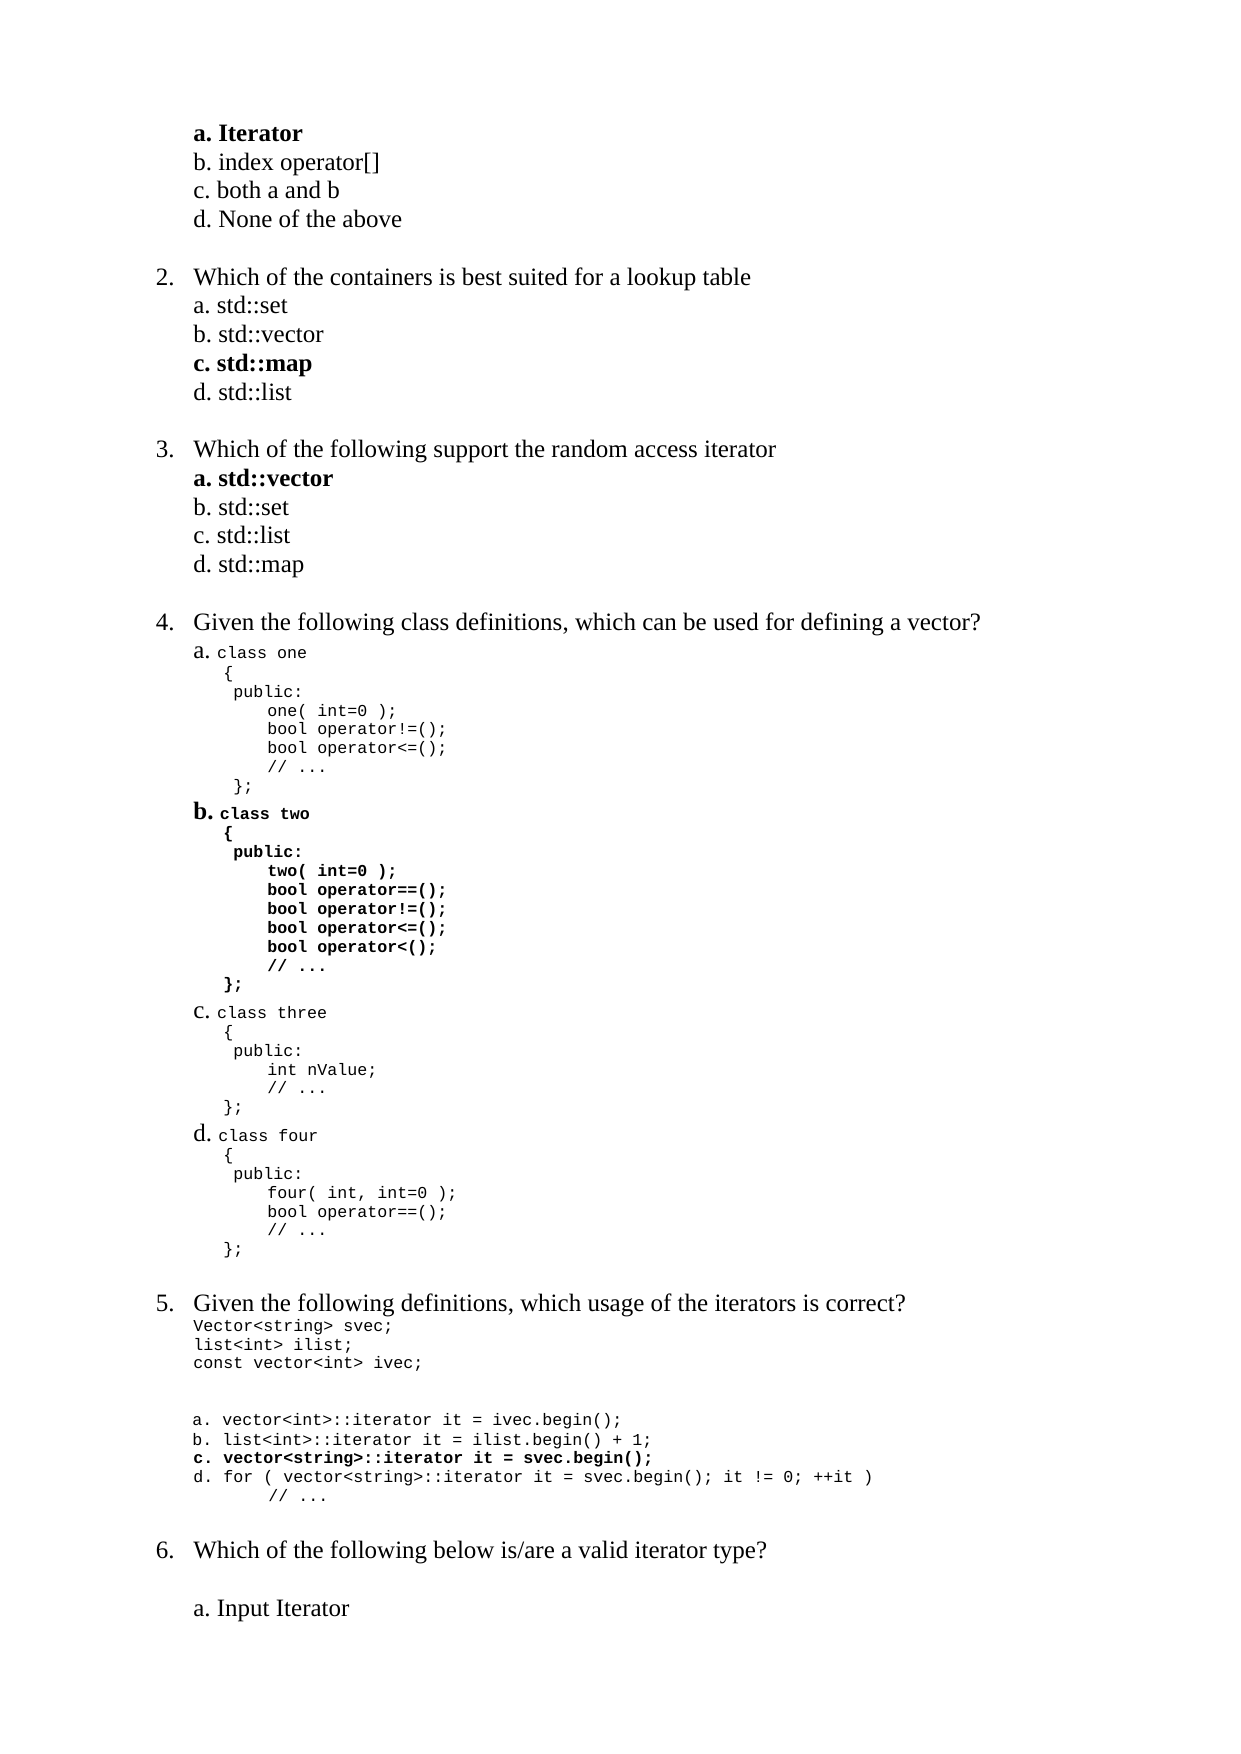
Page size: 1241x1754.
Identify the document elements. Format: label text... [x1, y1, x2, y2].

list a. std::set [156, 291, 1122, 319]
list bool operator<(); [156, 938, 1122, 957]
list public: [156, 683, 1122, 702]
list c. std::map [156, 348, 1122, 377]
list d. std::list [156, 377, 1122, 406]
list list<int> ilist; [156, 1336, 1122, 1355]
list a. Input Iterator [156, 1593, 1122, 1622]
list two( int=0 ); [156, 863, 1122, 882]
list a. class one [156, 636, 1122, 664]
list { [156, 664, 1122, 683]
list d. for ( vector<string>::iterator it = svec.begin(); it != 0; ++it ) [156, 1469, 1122, 1488]
list b. index operator[] [156, 147, 1122, 176]
list c. vector<string>::iterator it = svec.begin(); [156, 1450, 1122, 1469]
list Which of the following support the random access iterator [156, 434, 1122, 463]
list { [156, 1023, 1122, 1042]
list four( int, int=0 ); [156, 1184, 1122, 1203]
list // ... [231, 1488, 1122, 1507]
list const vector<int> ivec; [156, 1355, 1122, 1374]
list { [156, 825, 1122, 844]
list // ... [156, 957, 1122, 976]
list bool operator==(); [156, 882, 1122, 901]
list Given the following class definitions, which can be used for defining a vector? [156, 607, 1122, 636]
list bool operator<=(); [156, 919, 1122, 938]
list Vector<string> svec; [156, 1317, 1122, 1336]
list Which of the following below is/are a valid iterator type? [156, 1535, 1122, 1564]
list { [156, 1147, 1122, 1165]
list Which of the containers is best suited for a lookup table [156, 262, 1122, 291]
list // ... [156, 1080, 1122, 1099]
list public: [156, 1165, 1122, 1184]
list }; [156, 1099, 1122, 1118]
list }; [156, 976, 1122, 995]
list }; [156, 1241, 1122, 1260]
list c. both a and b [156, 176, 1122, 204]
list c. std::list [156, 521, 1122, 549]
list int nValue; [156, 1061, 1122, 1080]
list d. class four [156, 1118, 1122, 1147]
list // ... [156, 1222, 1122, 1241]
list a. Iterator [156, 118, 1122, 147]
list b. std::vector [156, 319, 1122, 348]
list bool operator<=(); [156, 740, 1122, 759]
text a. vector<int>::iterator it = ivec.begin(); [118, 1402, 1122, 1431]
list a. std::vector [156, 463, 1122, 492]
list // ... [156, 759, 1122, 777]
list public: [156, 844, 1122, 863]
list bool operator!=(); [156, 721, 1122, 740]
list b. std::set [156, 492, 1122, 521]
list public: [156, 1042, 1122, 1061]
text b. list<int>::iterator it = ilist.begin() + 1; [118, 1431, 1122, 1450]
list d. None of the above [156, 204, 1122, 233]
list c. class three [156, 995, 1122, 1023]
list one( int=0 ); [156, 702, 1122, 721]
list b. class two [156, 796, 1122, 825]
list d. std::map [156, 549, 1122, 578]
list bool operator==(); [156, 1203, 1122, 1222]
list }; [156, 777, 1122, 796]
list Given the following definitions, which usage of the iterators is correct? [156, 1288, 1122, 1317]
list bool operator!=(); [156, 901, 1122, 919]
